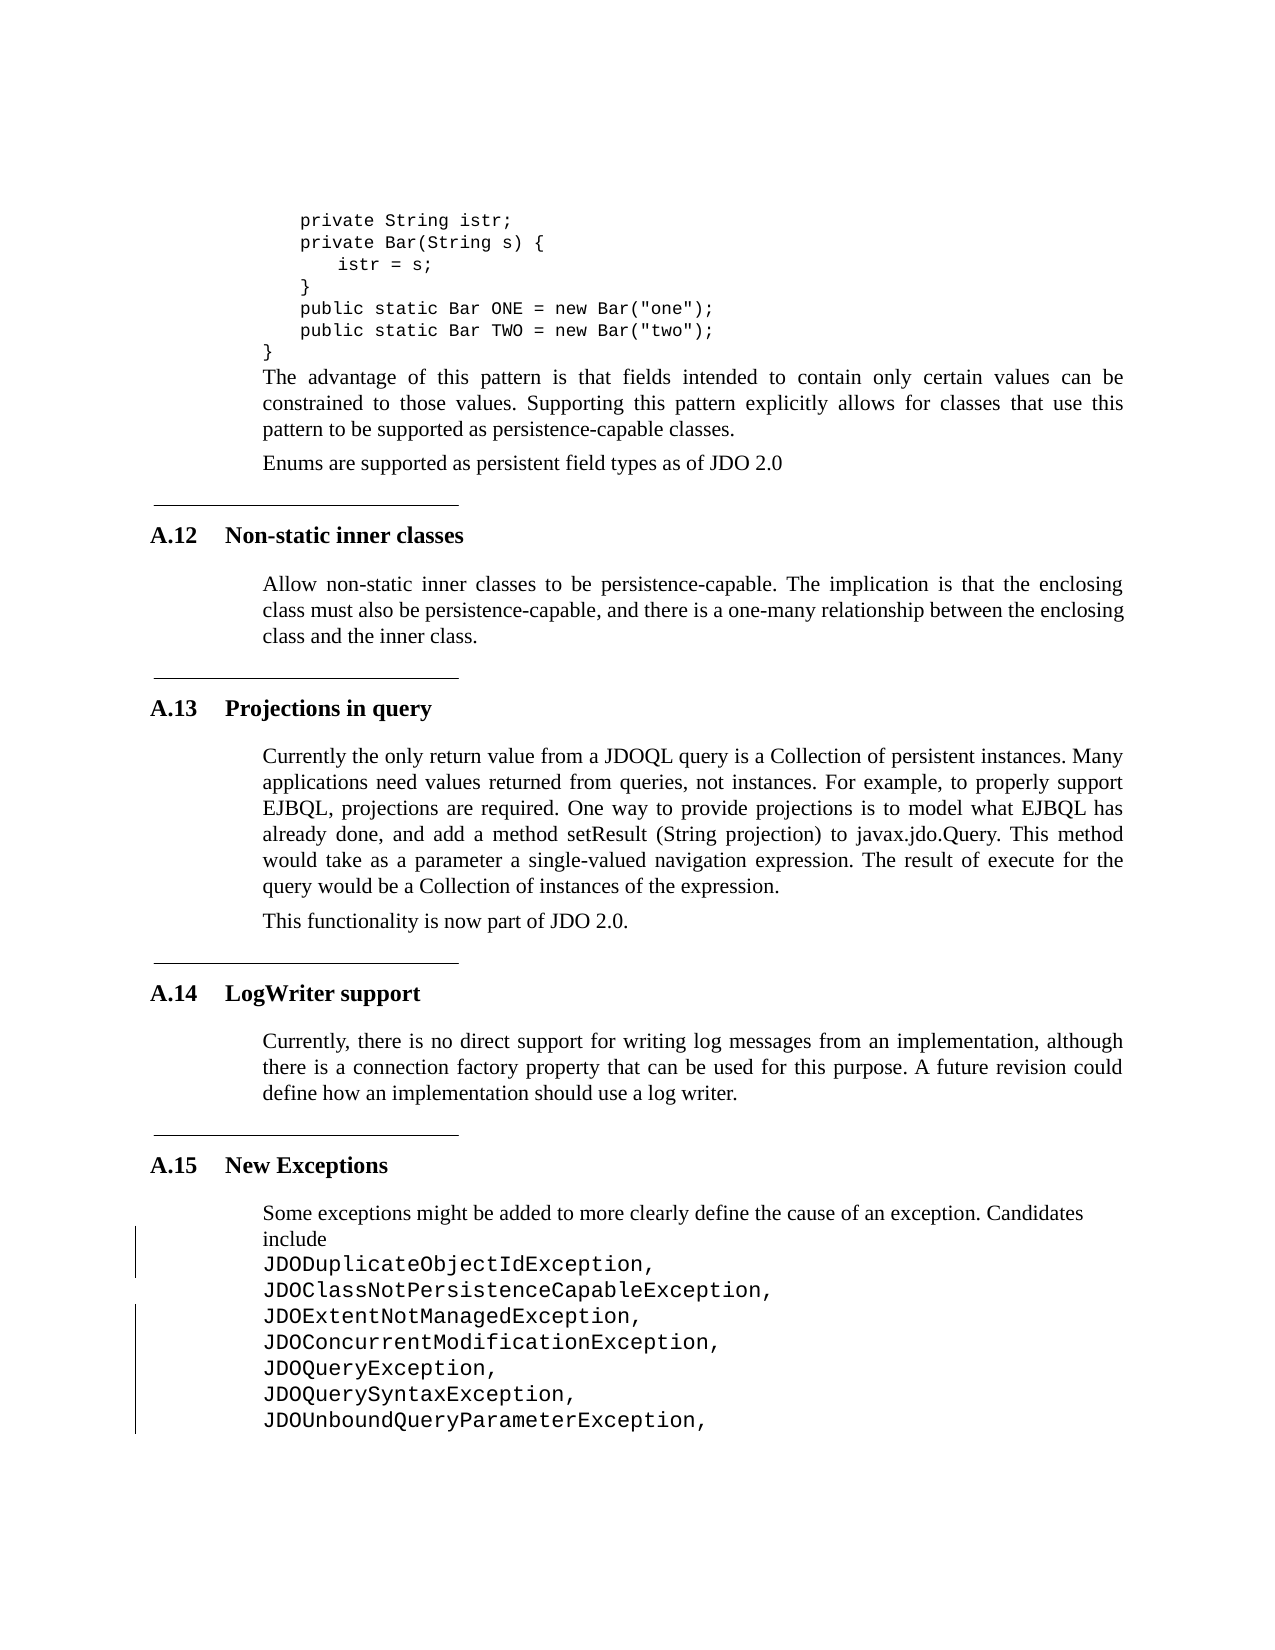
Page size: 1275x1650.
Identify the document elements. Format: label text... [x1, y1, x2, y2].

subtitle LogWriter support [150, 979, 1125, 1006]
text public static Bar TWO = new Bar("two"); [262, 319, 1125, 341]
subtitle New Exceptions [150, 1151, 1125, 1179]
text This functionality is now part of JDO 2.0. [262, 907, 1125, 933]
text public static Bar ONE = new Bar("one"); [262, 297, 1125, 319]
subtitle Projections in query [150, 694, 1125, 721]
subtitle Non-static inner classes [150, 521, 1125, 549]
text } [262, 276, 1125, 297]
text Currently the only return value from a JDOQL query is a Collection of persistent instances. Many applications need values returned from queries, not instances. For example, to properly support EJBQL, projections are required. One way to provide projections is to model what EJBQL has already done, and add a method setResult (String projection) to javax.jdo.Query. This method would take as a parameter a single-valued navigation expression. The result of execute for the query would be a Collection of instances of the expression. [262, 742, 1125, 898]
text private String istr; [262, 210, 1125, 232]
text The advantage of this pattern is that fields intended to contain only certain values can be constrained to those values. Supporting this pattern explicitly allows for classes that use this pattern to be supported as persistence-capable classes. [262, 363, 1125, 441]
text Currently, there is no direct support for writing log messages from an implementation, although there is a connection factory property that can be used for this purpose. A future revision could define how an implementation should use a log writer. [262, 1027, 1125, 1105]
text istr = s; [262, 254, 1125, 276]
text Enums are supported as persistent field types as of JDO 2.0 [262, 449, 1125, 476]
text } [262, 341, 1125, 363]
text private Bar(String s) { [262, 232, 1125, 254]
text Allow non-static inner classes to be persistence-capable. The implication is that the enclosing class must also be persistence-capable, and there is a one-many relationship between the enclosing class and the inner class. [262, 570, 1125, 648]
text Some exceptions might be added to more clearly define the cause of an exception. Candidates include JDODuplicateObjectIdException, JDOClassNotPersistenceCapableException, JDOExtentNotManagedException, JDOConcurrentModificationException, JDOQueryException, JDOQuerySyntaxException, JDOUnboundQueryParameterException, [262, 1199, 1125, 1434]
